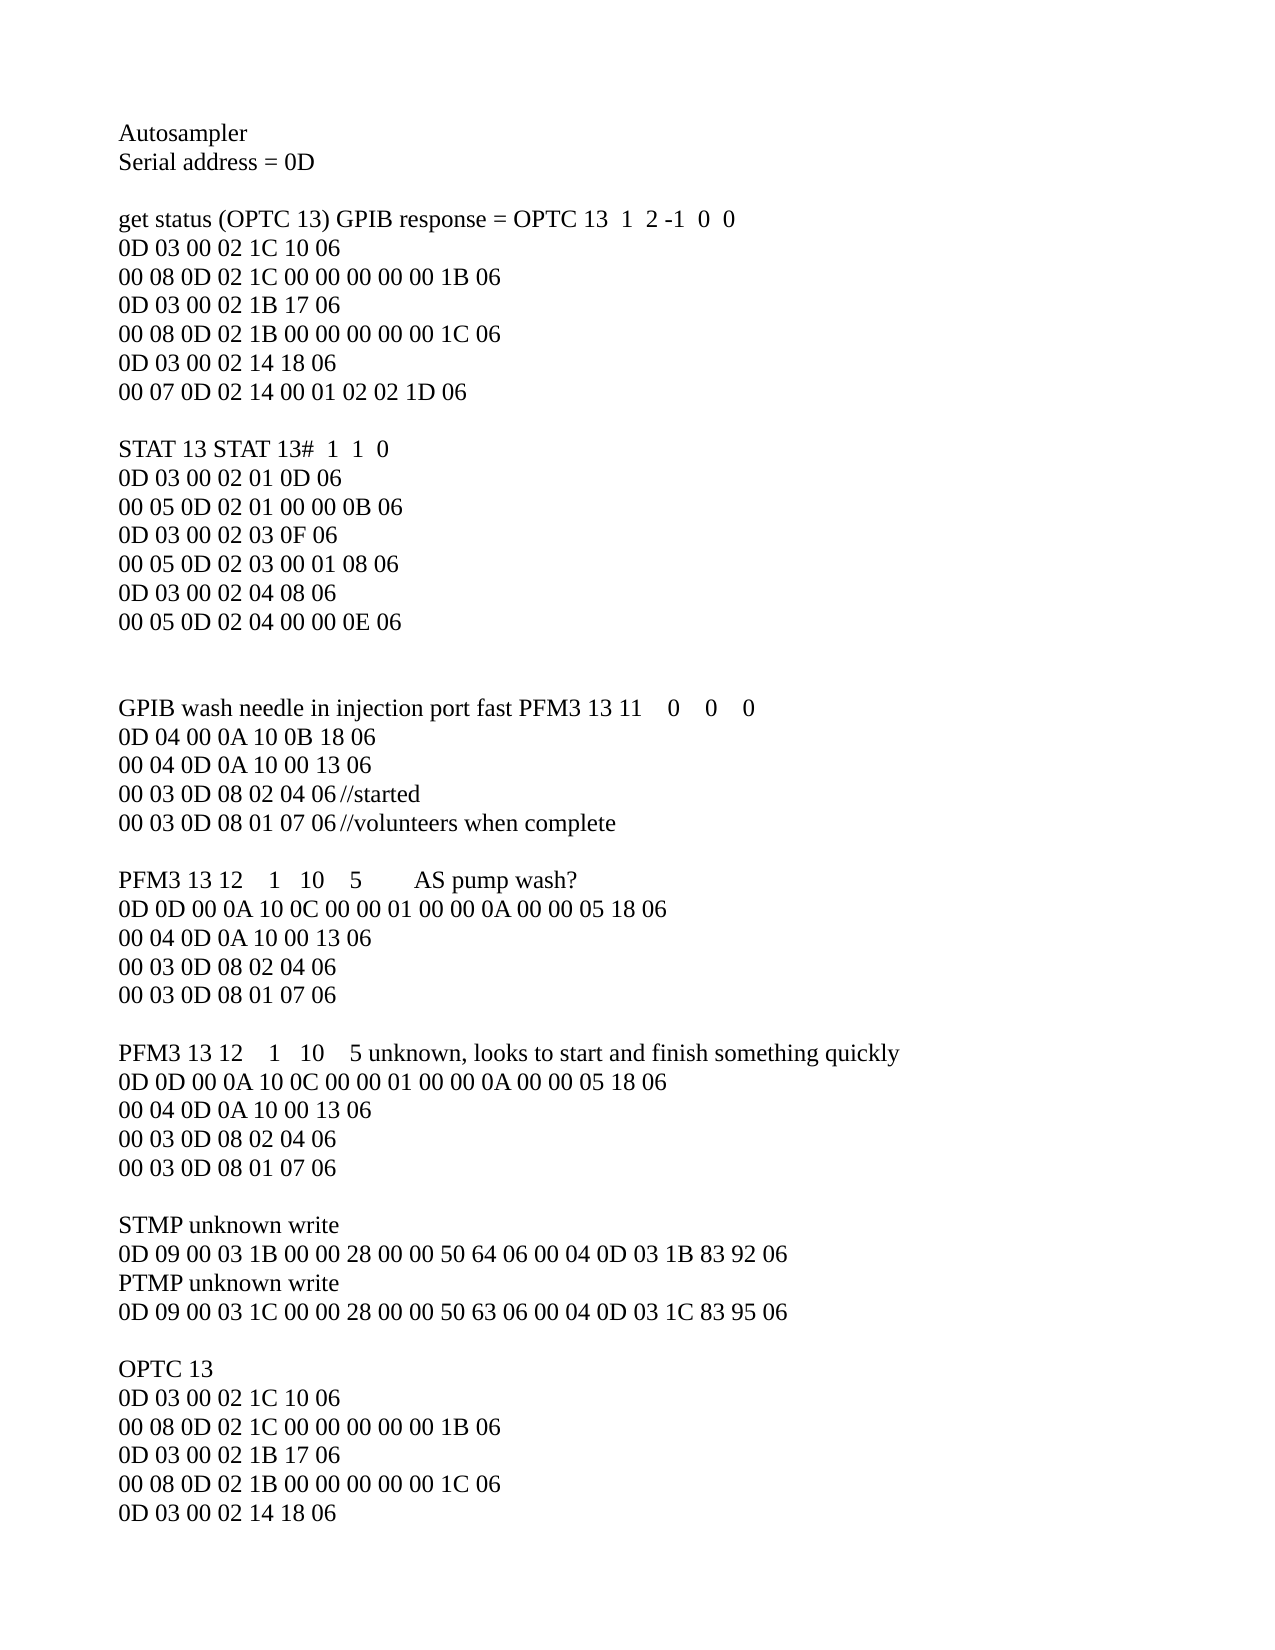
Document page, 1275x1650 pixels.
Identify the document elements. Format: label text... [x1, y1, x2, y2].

text 00 05 0D 02 03 00 01 08 06 [118, 549, 1157, 578]
text PFM3 13 12 1 10 5 unknown, looks to start and finish something quickly [118, 1038, 1157, 1067]
text 00 05 0D 02 04 00 00 0E 06 [118, 607, 1157, 636]
text 00 04 0D 0A 10 00 13 06 [118, 751, 1157, 779]
text 00 03 0D 08 01 07 06 [118, 981, 1157, 1009]
text 00 04 0D 0A 10 00 13 06 [118, 923, 1157, 952]
text OPTC 13 [118, 1354, 1157, 1383]
text 0D 09 00 03 1B 00 00 28 00 00 50 64 06 00 04 0D 03 1B 83 92 06 [118, 1239, 1157, 1268]
text 00 03 0D 08 02 04 06 [118, 1124, 1157, 1153]
text 00 03 0D 08 02 04 06 //started [118, 779, 1157, 808]
text 0D 09 00 03 1C 00 00 28 00 00 50 63 06 00 04 0D 03 1C 83 95 06 [118, 1297, 1157, 1326]
text GPIB wash needle in injection port fast PFM3 13 11 0 0 0 [118, 693, 1157, 722]
text get status (OPTC 13) GPIB response = OPTC 13 1 2 -1 0 0 [118, 204, 1157, 233]
text 0D 03 00 02 1C 10 06 [118, 233, 1157, 262]
text PTMP unknown write [118, 1268, 1157, 1297]
text 0D 03 00 02 1C 10 06 [118, 1383, 1157, 1412]
text 0D 0D 00 0A 10 0C 00 00 01 00 00 0A 00 00 05 18 06 [118, 1067, 1157, 1096]
text 0D 03 00 02 04 08 06 [118, 578, 1157, 607]
text PFM3 13 12 1 10 5 AS pump wash? [118, 866, 1157, 894]
text 00 08 0D 02 1B 00 00 00 00 00 1C 06 [118, 319, 1157, 348]
text Autosampler [118, 118, 1157, 147]
text 0D 03 00 02 14 18 06 [118, 348, 1157, 377]
text 00 05 0D 02 01 00 00 0B 06 [118, 492, 1157, 521]
text 00 04 0D 0A 10 00 13 06 [118, 1096, 1157, 1124]
text 00 07 0D 02 14 00 01 02 02 1D 06 [118, 377, 1157, 406]
text 0D 0D 00 0A 10 0C 00 00 01 00 00 0A 00 00 05 18 06 [118, 894, 1157, 923]
text 00 08 0D 02 1B 00 00 00 00 00 1C 06 [118, 1469, 1157, 1498]
text 00 08 0D 02 1C 00 00 00 00 00 1B 06 [118, 262, 1157, 291]
text STAT 13 STAT 13# 1 1 0 [118, 434, 1157, 463]
text 00 03 0D 08 02 04 06 [118, 952, 1157, 981]
text 0D 03 00 02 01 0D 06 [118, 463, 1157, 492]
text 0D 03 00 02 1B 17 06 [118, 1441, 1157, 1469]
text 0D 04 00 0A 10 0B 18 06 [118, 722, 1157, 751]
text 0D 03 00 02 14 18 06 [118, 1498, 1157, 1527]
text 00 08 0D 02 1C 00 00 00 00 00 1B 06 [118, 1412, 1157, 1441]
text 0D 03 00 02 03 0F 06 [118, 521, 1157, 549]
text 0D 03 00 02 1B 17 06 [118, 291, 1157, 319]
text 00 03 0D 08 01 07 06 //volunteers when complete [118, 808, 1157, 837]
text Serial address = 0D [118, 147, 1157, 176]
text 00 03 0D 08 01 07 06 [118, 1153, 1157, 1182]
text STMP unknown write [118, 1211, 1157, 1239]
